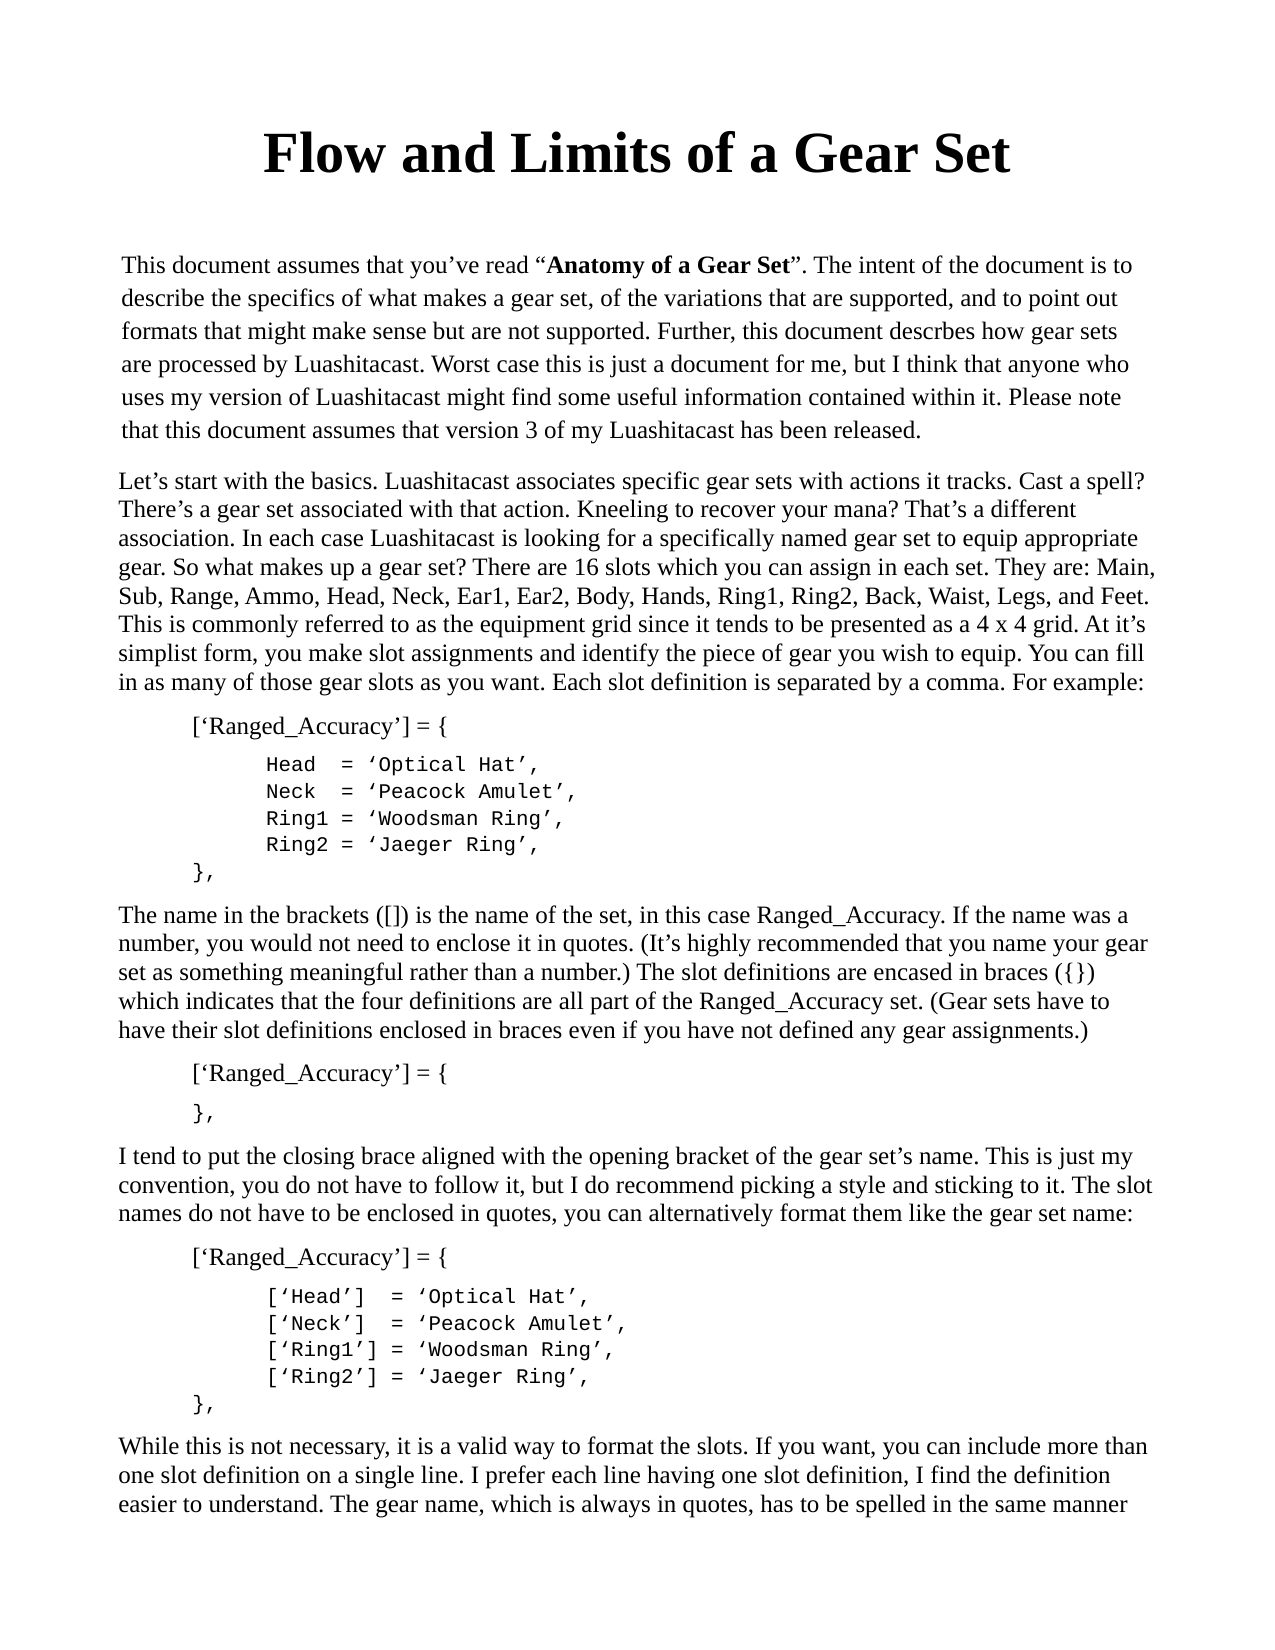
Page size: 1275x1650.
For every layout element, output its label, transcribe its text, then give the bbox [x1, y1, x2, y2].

text Neck = ‘Peacock Amulet’, [118, 781, 1157, 805]
text [‘Ranged_Accuracy’] = { [118, 711, 1157, 739]
text }, [118, 1102, 1157, 1126]
text [‘Ranged_Accuracy’] = { [118, 1242, 1157, 1271]
text }, [118, 1393, 1157, 1416]
text I tend to put the closing brace aligned with the opening bracket of the gear set’s name. This is just my convention, you do not have to follow it, but I do recommend picking a style and sticking to it. The slot names do not have to be enclosed in quotes, you can alternatively format them like the gear set name: [118, 1141, 1157, 1227]
text [‘Ring2’] = ‘Jaeger Ring’, [118, 1366, 1157, 1389]
text Ring2 = ‘Jaeger Ring’, [118, 834, 1157, 858]
text }, [118, 861, 1157, 885]
text Let’s start with the basics. Luashitacast associates specific gear sets with actions it tracks. Cast a spell? There’s a gear set associated with that action. Kneeling to recover your mana? That’s a different association. In each case Luashitacast is looking for a specifically named gear set to equip appropriate gear. So what makes up a gear set? There are 16 slots which you can assign in each set. They are: Main, Sub, Range, Ammo, Head, Neck, Ear1, Ear2, Body, Hands, Ring1, Ring2, Back, Waist, Legs, and Feet. This is commonly referred to as the equipment grid since it tends to be presented as a 4 x 4 grid. At it’s simplist form, you make slot assignments and identify the piece of gear you wish to equip. You can fill in as many of those gear slots as you want. Each slot definition is separated by a comma. For example: [118, 466, 1157, 696]
text [‘Ranged_Accuracy’] = { [118, 1058, 1157, 1087]
text While this is not necessary, it is a valid way to format the slots. If you want, you can include more than one slot definition on a single line. I prefer each line having one slot definition, I find the definition easier to understand. The gear name, which is always in quotes, has to be spelled in the same manner [118, 1431, 1157, 1521]
text [‘Neck’] = ‘Peacock Amulet’, [118, 1313, 1157, 1336]
text The name in the brackets ([]) is the name of the set, in this case Ranged_Accuracy. If the name was a number, you would not need to enclose it in quotes. (It’s highly recommended that you name your gear set as something meaningful rather than a number.) The slot definitions are encased in braces ({}) which indicates that the four definitions are all part of the Ranged_Accuracy set. (Gear sets have to have their slot definitions enclosed in braces even if you have not defined any gear assignments.) [118, 900, 1157, 1043]
text This document assumes that you’ve read “Anatomy of a Gear Set”. The intent of the document is to describe the specifics of what makes a gear set, of the variations that are supported, and to point out formats that might make sense but are not supported. Further, this document descrbes how gear sets are processed by Luashitacast. Worst case this is just a document for me, but I think that anyone who uses my version of Luashitacast might find some useful information contained within it. Please note that this document assumes that version 3 of my Luashitacast has been released. [118, 247, 1157, 447]
text Flow and Limits of a Gear Set [118, 118, 1157, 185]
text Ring1 = ‘Woodsman Ring’, [118, 808, 1157, 831]
text [‘Ring1’] = ‘Woodsman Ring’, [118, 1339, 1157, 1363]
text Head = ‘Optical Hat’, [118, 754, 1157, 778]
text [‘Head’] = ‘Optical Hat’, [118, 1286, 1157, 1309]
